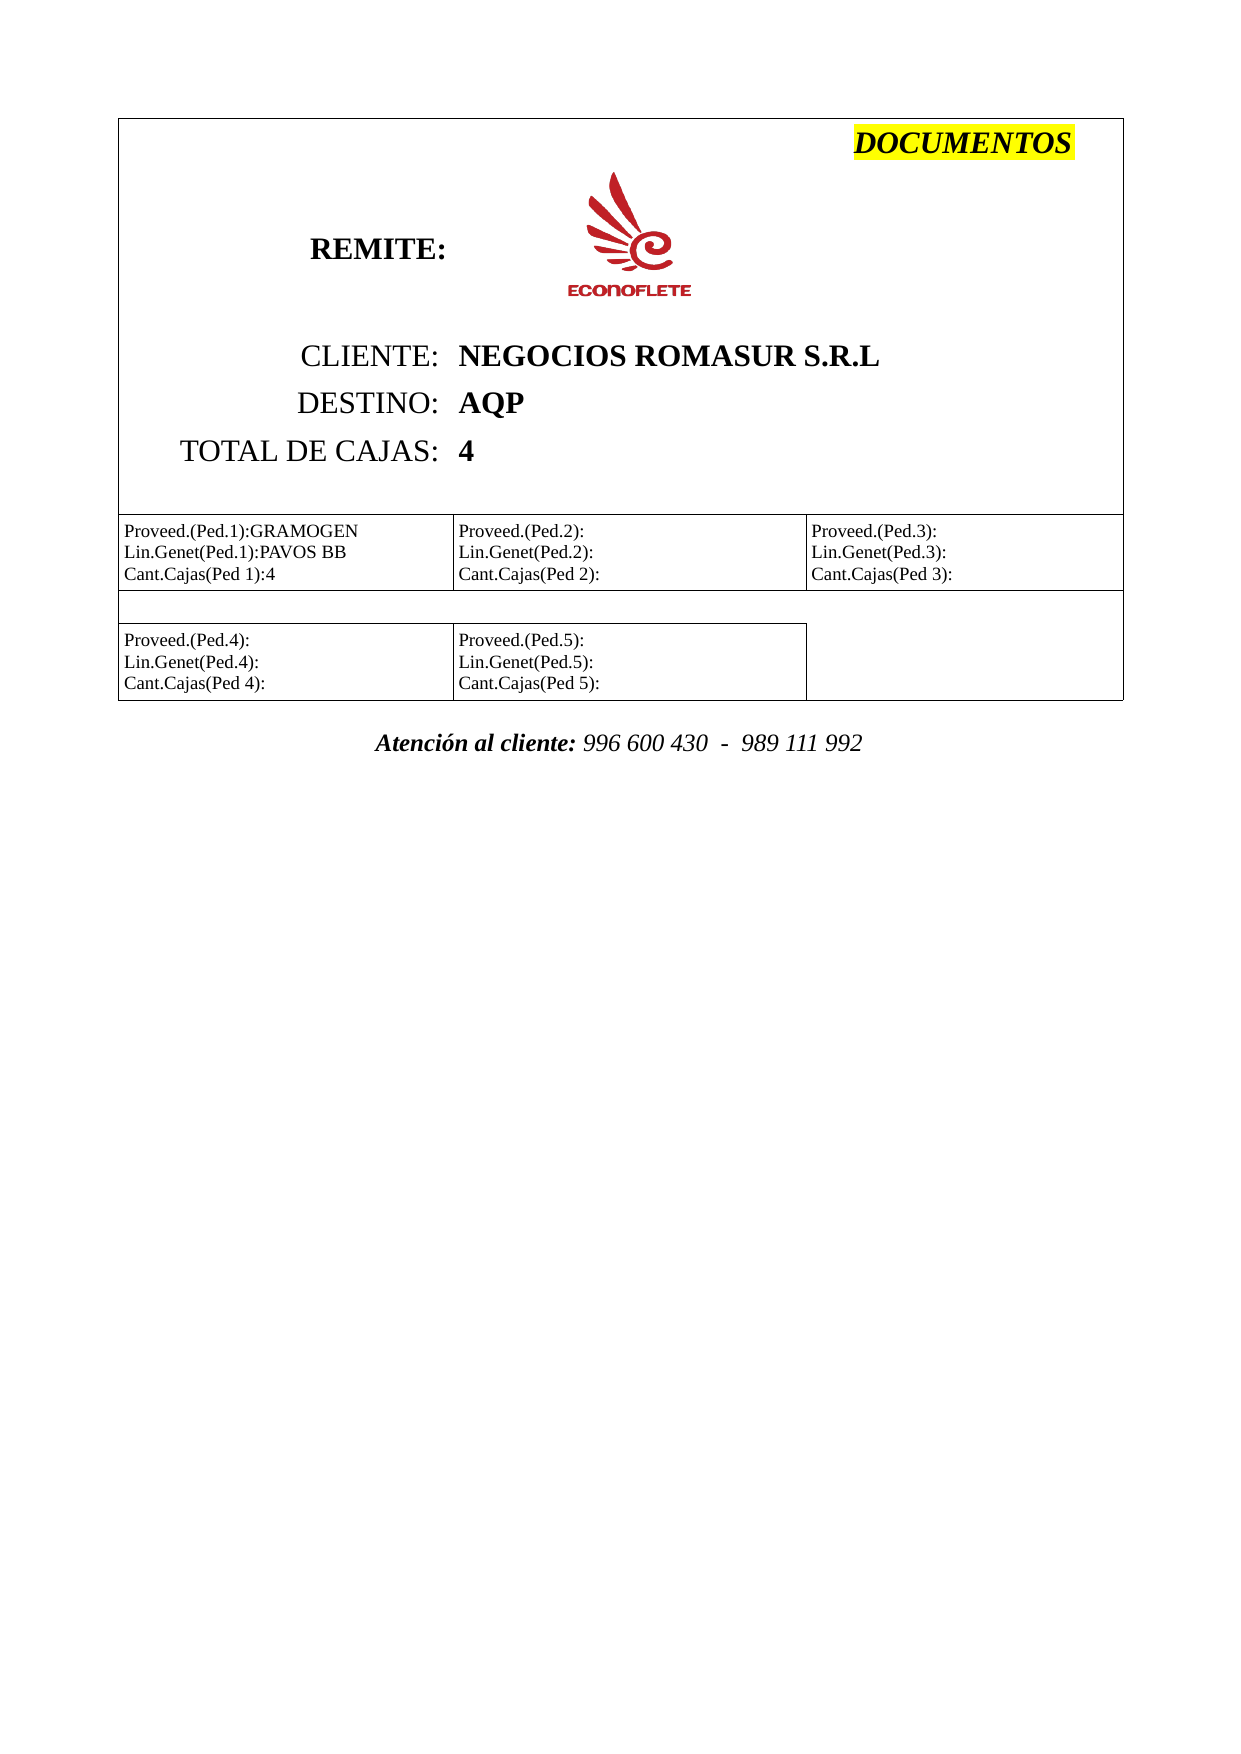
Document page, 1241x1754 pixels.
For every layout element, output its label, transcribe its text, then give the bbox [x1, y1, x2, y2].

table_cell DESTINO: [119, 379, 453, 426]
table_cell [119, 474, 453, 514]
table_cell [119, 591, 453, 623]
table_cell [453, 591, 806, 623]
table_header DOCUMENTOS [806, 119, 1123, 166]
table_header [453, 119, 806, 166]
table_cell TOTAL DE CAJAS: [119, 426, 453, 474]
table_cell Proveed.(Ped.3): Lin.Genet(Ped.3): Cant.Cajas(Ped 3): [807, 515, 1123, 590]
table_cell Proveed.(Ped.2): Lin.Genet(Ped.2): Cant.Cajas(Ped 2): [454, 515, 806, 590]
table_cell [806, 379, 1123, 426]
table_cell [807, 623, 1123, 699]
table_cell [453, 474, 806, 514]
picture [552, 171, 707, 297]
table_cell Proveed.(Ped.1):GRAMOGEN Lin.Genet(Ped.1):PAVOS BB Cant.Cajas(Ped 1):4 [119, 515, 453, 590]
table_cell [806, 474, 1123, 514]
table_cell [453, 166, 806, 332]
table_cell 4 [453, 426, 1123, 474]
table_cell CLIENTE: [119, 332, 453, 379]
table_cell [806, 166, 1123, 332]
table_cell REMITE: [119, 166, 453, 332]
table_cell Proveed.(Ped.4): Lin.Genet(Ped.4): Cant.Cajas(Ped 4): [119, 624, 453, 699]
text Atención al cliente: 996 600 430 - 989 111 992 [118, 728, 1122, 757]
table_cell [806, 591, 1123, 623]
table_cell AQP [453, 379, 806, 426]
table_cell Proveed.(Ped.5): Lin.Genet(Ped.5): Cant.Cajas(Ped 5): [454, 624, 806, 699]
table_cell NEGOCIOS ROMASUR S.R.L [453, 332, 1123, 379]
table_header [119, 119, 453, 166]
